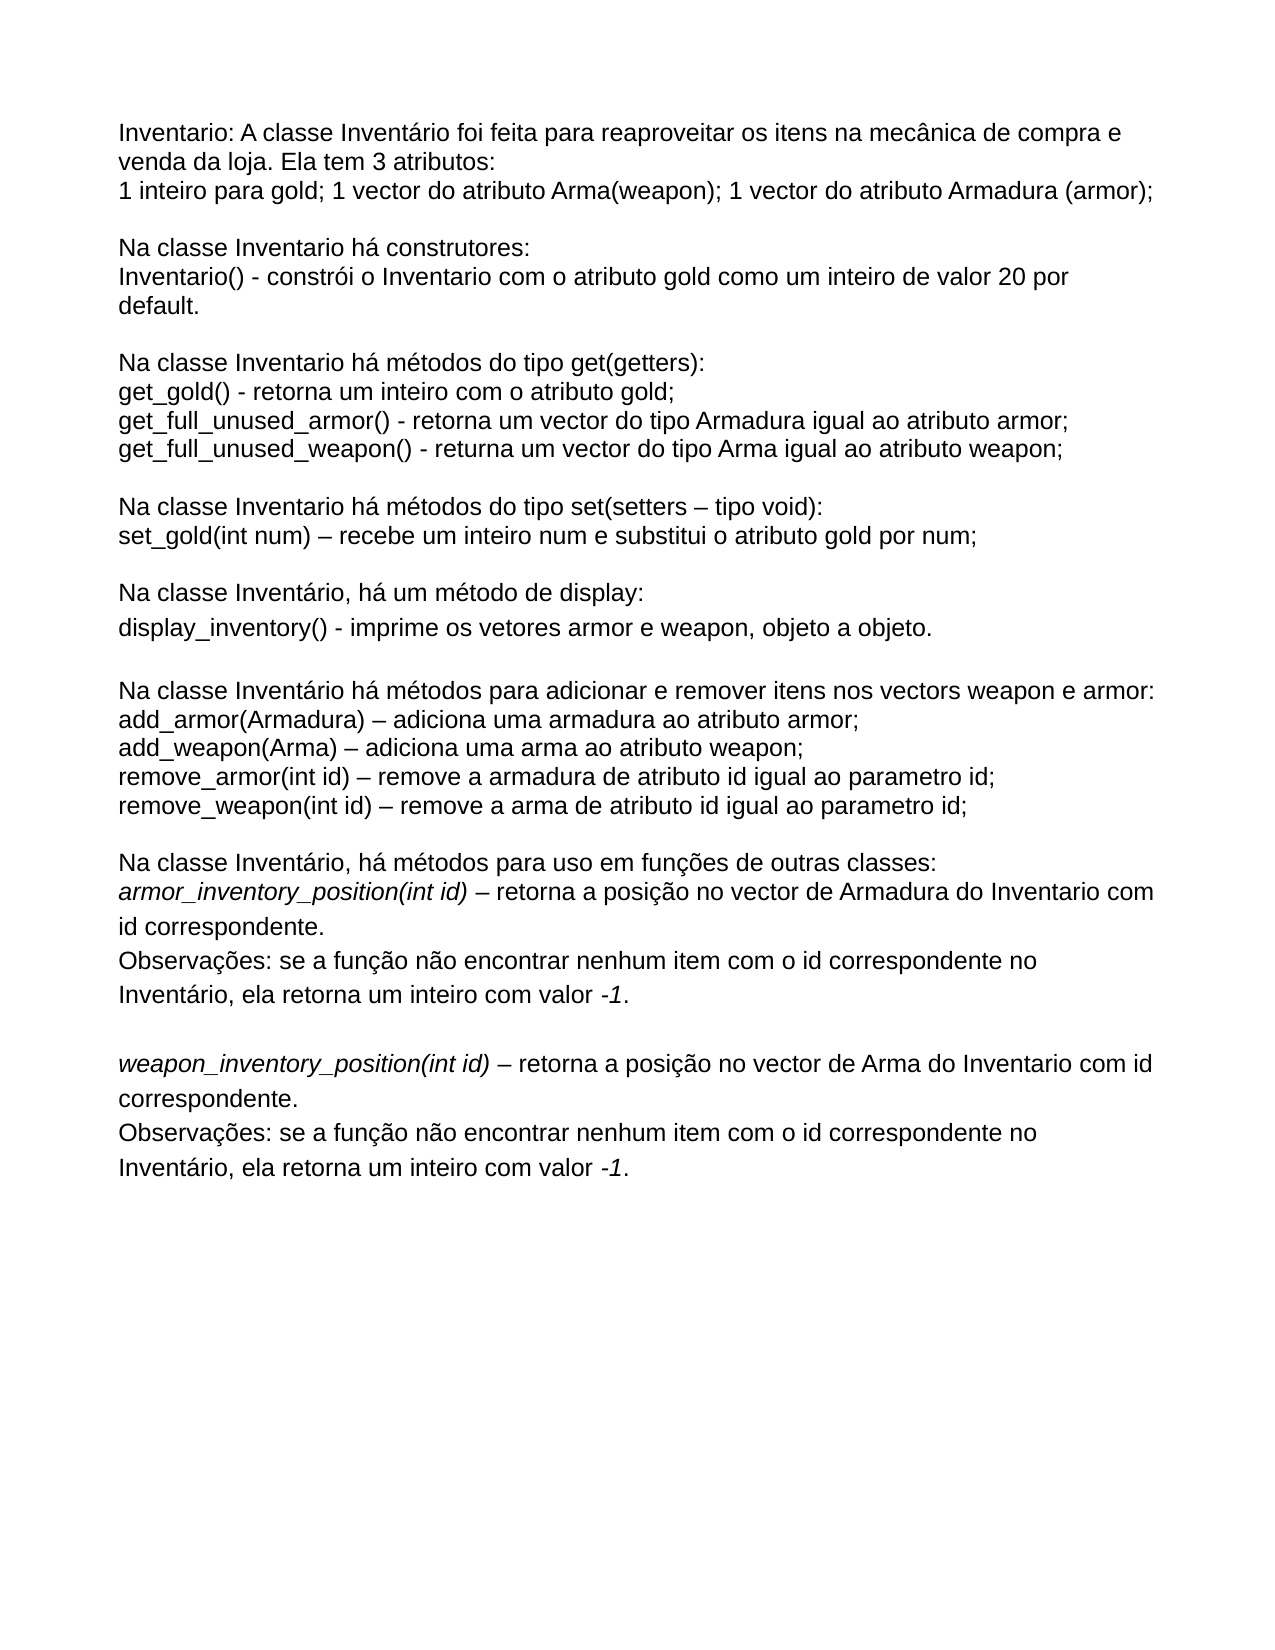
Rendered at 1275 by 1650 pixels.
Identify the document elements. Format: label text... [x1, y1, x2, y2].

text Na classe Inventario há métodos do tipo get(getters): [118, 348, 1157, 377]
text Na classe Inventário há métodos para adicionar e remover itens nos vectors weapon e armor: [118, 676, 1157, 704]
text armor_inventory_position(int id) – retorna a posição no vector de Armadura do Inventario com id correspondente. [118, 877, 1157, 940]
text Na classe Inventário, há métodos para uso em funções de outras classes: [118, 848, 1157, 877]
text remove_armor(int id) – remove a armadura de atributo id igual ao parametro id; [118, 762, 1157, 791]
text remove_weapon(int id) – remove a arma de atributo id igual ao parametro id; [118, 791, 1157, 819]
text weapon_inventory_position(int id) – retorna a posição no vector de Arma do Inventario com id correspondente. [118, 1049, 1157, 1113]
text set_gold(int num) – recebe um inteiro num e substitui o atributo gold por num; [118, 521, 1157, 549]
text Observações: se a função não encontrar nenhum item com o id correspondente no Inventário, ela retorna um inteiro com valor -1. [118, 946, 1157, 1009]
text add_weapon(Arma) – adiciona uma arma ao atributo weapon; [118, 733, 1157, 762]
text Inventario() - constrói o Inventario com o atributo gold como um inteiro de valor 20 por default. [118, 262, 1157, 319]
text Inventario: A classe Inventário foi feita para reaproveitar os itens na mecânica de compra e venda da loja. Ela tem 3 atributos: [118, 118, 1157, 176]
text Na classe Inventario há métodos do tipo set(setters – tipo void): [118, 492, 1157, 521]
text Na classe Inventario há construtores: [118, 233, 1157, 262]
text add_armor(Armadura) – adiciona uma armadura ao atributo armor; [118, 704, 1157, 733]
text 1 inteiro para gold; 1 vector do atributo Arma(weapon); 1 vector do atributo Armadura (armor); [118, 176, 1157, 204]
text Observações: se a função não encontrar nenhum item com o id correspondente no Inventário, ela retorna um inteiro com valor -1. [118, 1118, 1157, 1182]
text Na classe Inventário, há um método de display: [118, 578, 1157, 607]
text get_full_unused_weapon() - returna um vector do tipo Arma igual ao atributo weapon; [118, 434, 1157, 463]
text get_full_unused_armor() - retorna um vector do tipo Armadura igual ao atributo armor; [118, 406, 1157, 434]
text get_gold() - retorna um inteiro com o atributo gold; [118, 377, 1157, 406]
text display_inventory() - imprime os vetores armor e weapon, objeto a objeto. [118, 613, 1157, 641]
